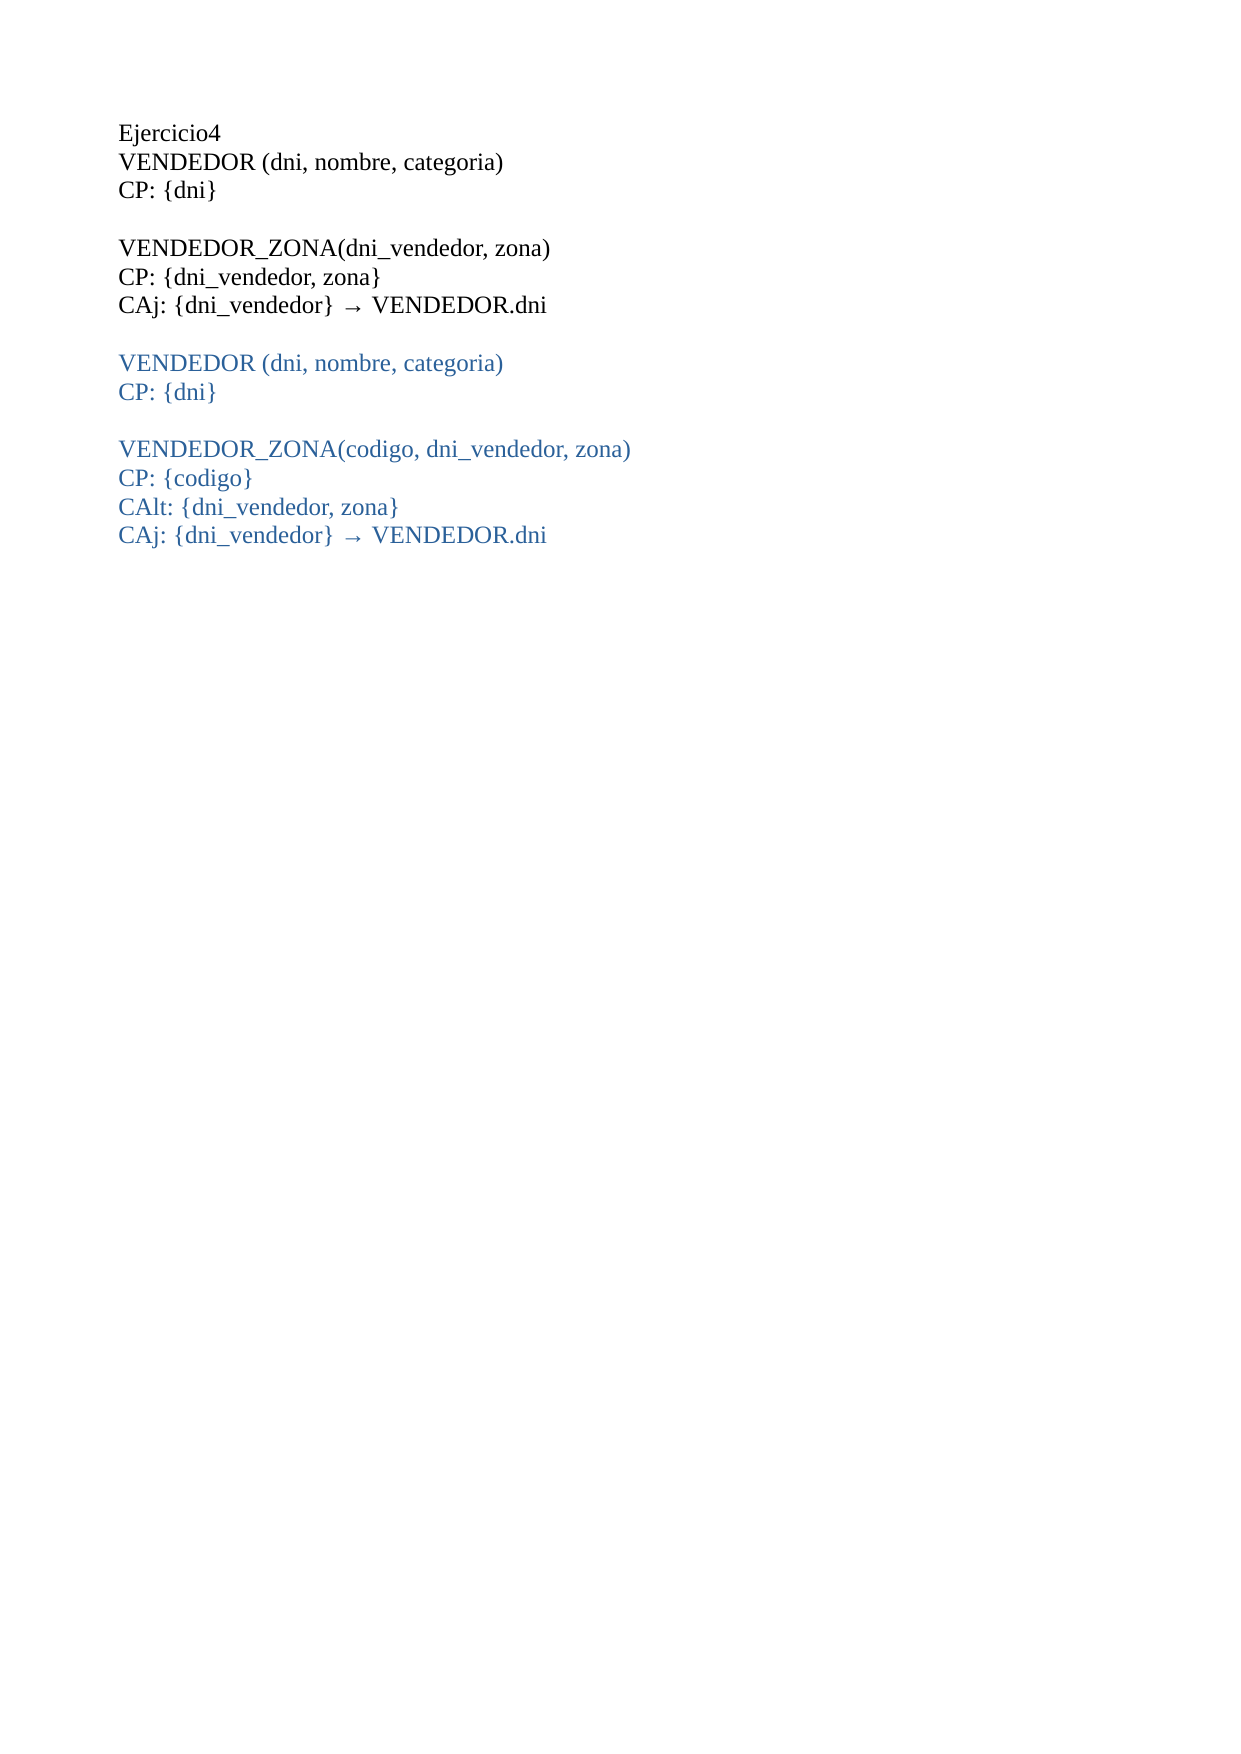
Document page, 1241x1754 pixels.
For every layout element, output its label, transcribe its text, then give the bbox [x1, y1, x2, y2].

text VENDEDOR (dni, nombre, categoria) CP: {dni} [118, 348, 1122, 406]
text CP: {codigo} CAlt: {dni_vendedor, zona} CAj: {dni_vendedor} → VENDEDOR.dni [118, 463, 1122, 549]
text VENDEDOR_ZONA(dni_vendedor, zona) CP: {dni_vendedor, zona} CAj: {dni_vendedor} → VENDEDOR.dni [118, 233, 1122, 319]
text VENDEDOR_ZONA(codigo, dni_vendedor, zona) [118, 434, 1122, 463]
text VENDEDOR (dni, nombre, categoria) CP: {dni} [118, 147, 1122, 204]
text Ejercicio4 [118, 118, 1122, 147]
